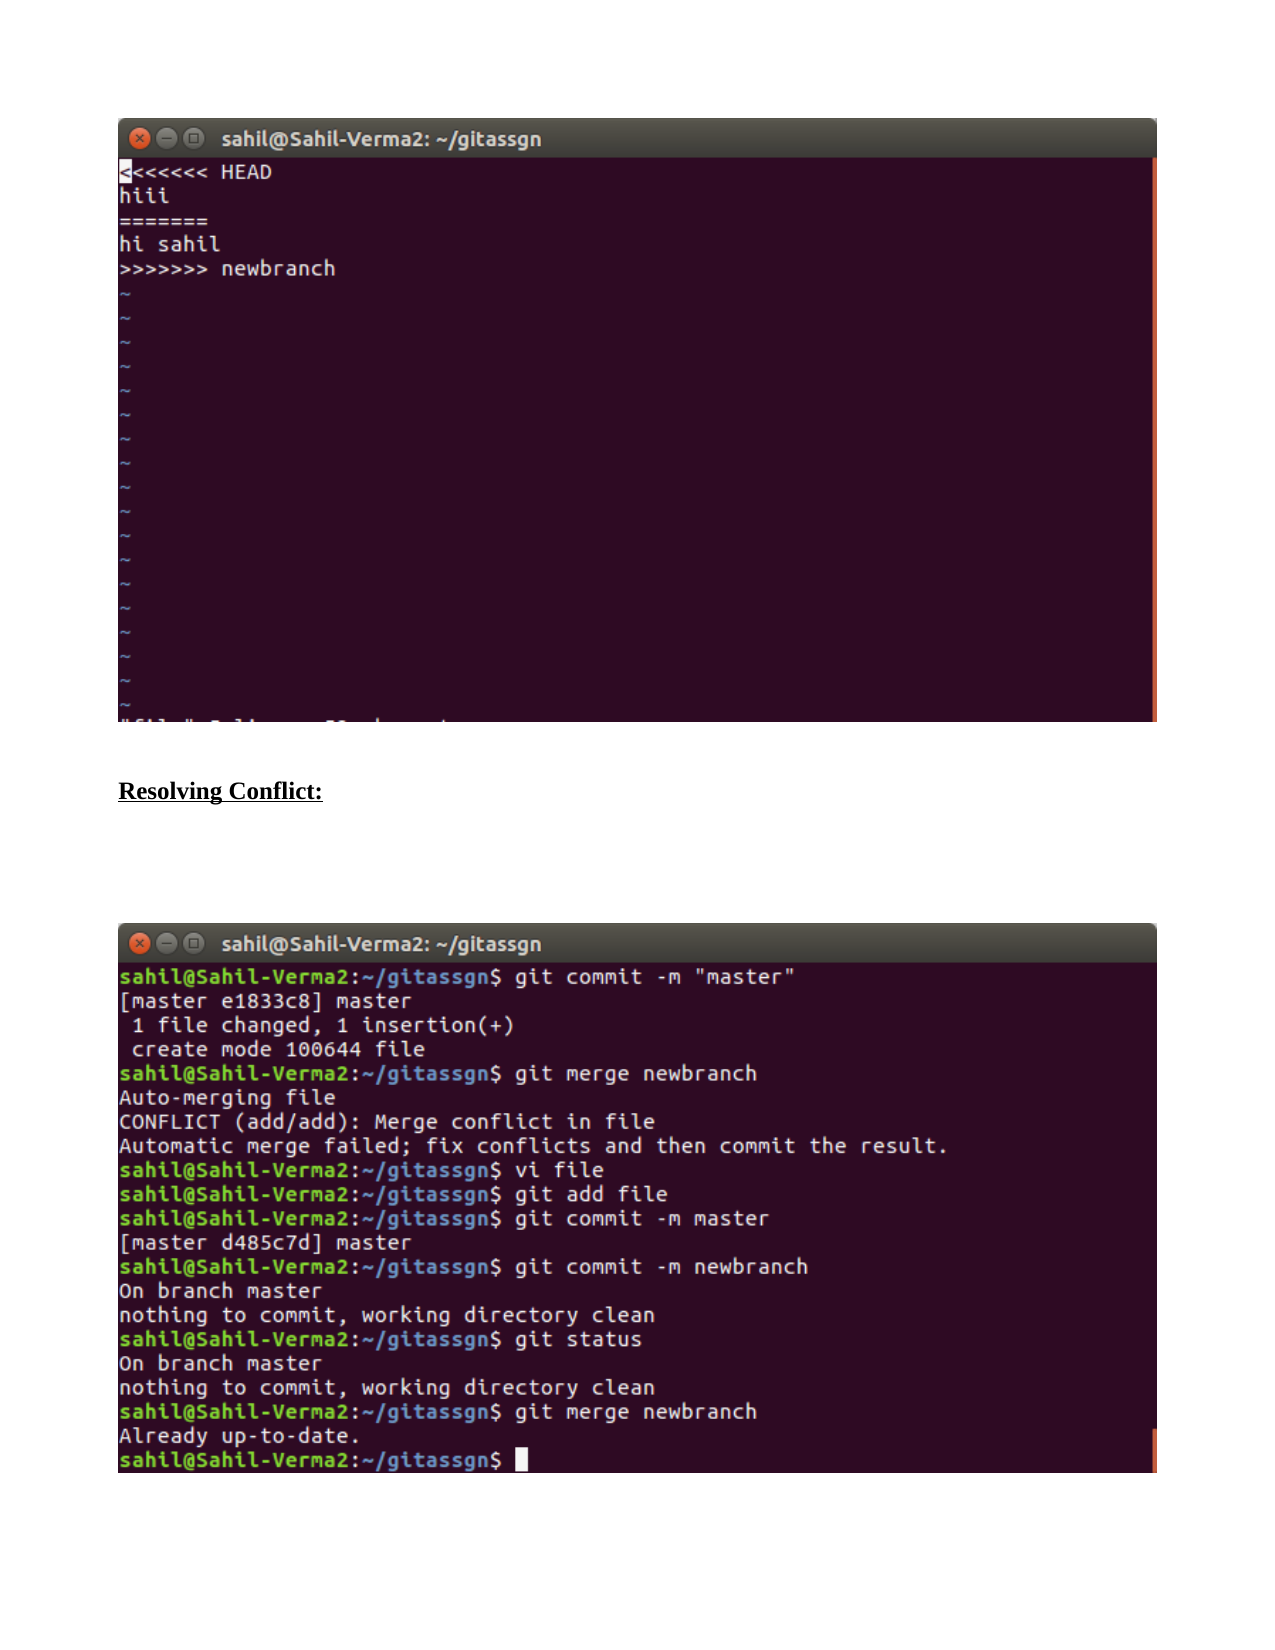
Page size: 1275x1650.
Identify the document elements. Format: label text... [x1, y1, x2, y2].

text Resolving Conflict: [118, 776, 1157, 805]
picture [118, 923, 1157, 1473]
picture [118, 118, 1157, 722]
